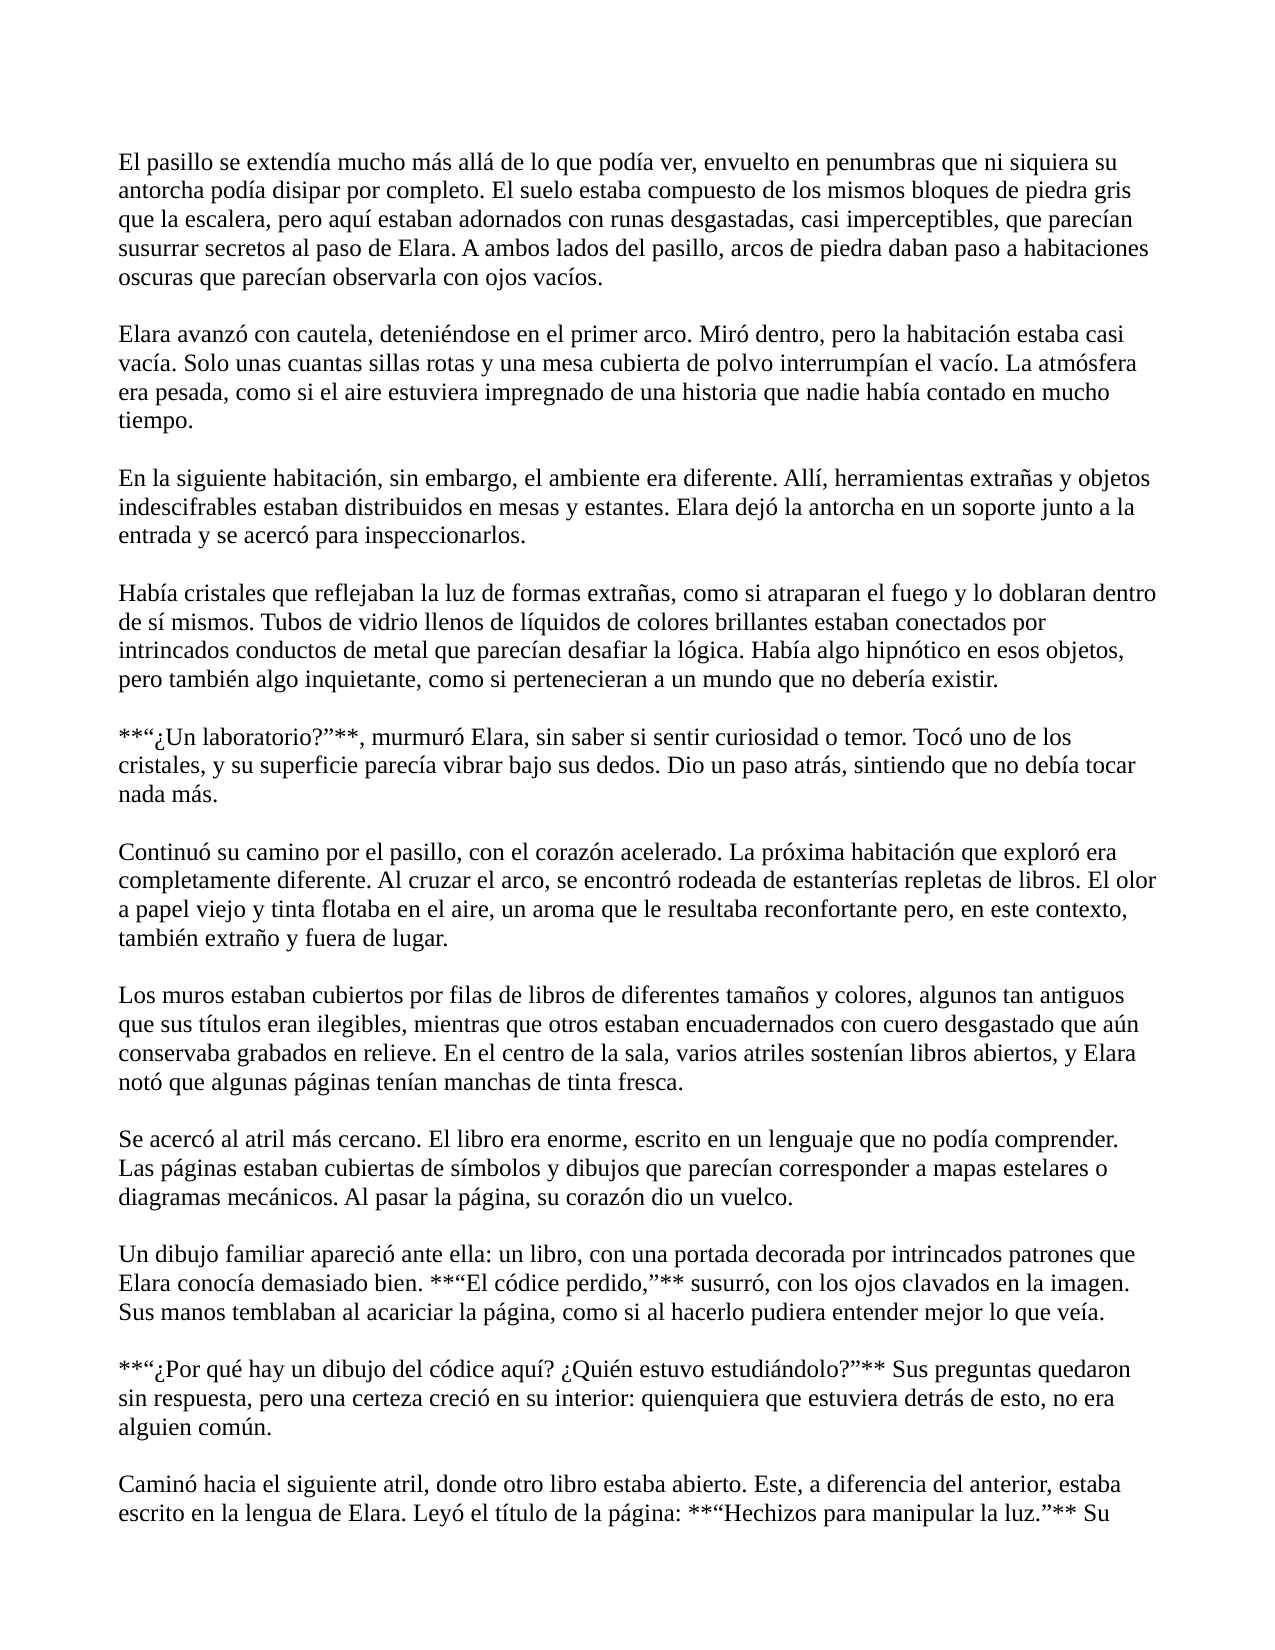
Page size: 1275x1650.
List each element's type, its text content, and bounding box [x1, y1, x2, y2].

text **“¿Un laboratorio?”**, murmuró Elara, sin saber si sentir curiosidad o temor. Tocó uno de los cristales, y su superficie parecía vibrar bajo sus dedos. Dio un paso atrás, sintiendo que no debía tocar nada más. [118, 722, 1157, 808]
text El pasillo se extendía mucho más allá de lo que podía ver, envuelto en penumbras que ni siquiera su antorcha podía disipar por completo. El suelo estaba compuesto de los mismos bloques de piedra gris que la escalera, pero aquí estaban adornados con runas desgastadas, casi imperceptibles, que parecían susurrar secretos al paso de Elara. A ambos lados del pasillo, arcos de piedra daban paso a habitaciones oscuras que parecían observarla con ojos vacíos. [118, 147, 1157, 291]
text Los muros estaban cubiertos por filas de libros de diferentes tamaños y colores, algunos tan antiguos que sus títulos eran ilegibles, mientras que otros estaban encuadernados con cuero desgastado que aún conservaba grabados en relieve. En el centro de la sala, varios atriles sostenían libros abiertos, y Elara notó que algunas páginas tenían manchas de tinta fresca. [118, 981, 1157, 1096]
text **“¿Por qué hay un dibujo del códice aquí? ¿Quién estuvo estudiándolo?”** Sus preguntas quedaron sin respuesta, pero una certeza creció en su interior: quienquiera que estuviera detrás de esto, no era alguien común. [118, 1354, 1157, 1441]
text Había cristales que reflejaban la luz de formas extrañas, como si atraparan el fuego y lo doblaran dentro de sí mismos. Tubos de vidrio llenos de líquidos de colores brillantes estaban conectados por intrincados conductos de metal que parecían desafiar la lógica. Había algo hipnótico en esos objetos, pero también algo inquietante, como si pertenecieran a un mundo que no debería existir. [118, 578, 1157, 693]
text En la siguiente habitación, sin embargo, el ambiente era diferente. Allí, herramientas extrañas y objetos indescifrables estaban distribuidos en mesas y estantes. Elara dejó la antorcha en un soporte junto a la entrada y se acercó para inspeccionarlos. [118, 463, 1157, 549]
text Se acercó al atril más cercano. El libro era enorme, escrito en un lenguaje que no podía comprender. Las páginas estaban cubiertas de símbolos y dibujos que parecían corresponder a mapas estelares o diagramas mecánicos. Al pasar la página, su corazón dio un vuelco. [118, 1124, 1157, 1211]
text Elara avanzó con cautela, deteniéndose en el primer arco. Miró dentro, pero la habitación estaba casi vacía. Solo unas cuantas sillas rotas y una mesa cubierta de polvo interrumpían el vacío. La atmósfera era pesada, como si el aire estuviera impregnado de una historia que nadie había contado en mucho tiempo. [118, 319, 1157, 434]
text Caminó hacia el siguiente atril, donde otro libro estaba abierto. Este, a diferencia del anterior, estaba escrito en la lengua de Elara. Leyó el título de la página: **“Hechizos para manipular la luz.”** Su [118, 1469, 1157, 1527]
text Continuó su camino por el pasillo, con el corazón acelerado. La próxima habitación que exploró era completamente diferente. Al cruzar el arco, se encontró rodeada de estanterías repletas de libros. El olor a papel viejo y tinta flotaba en el aire, un aroma que le resultaba reconfortante pero, en este contexto, también extraño y fuera de lugar. [118, 837, 1157, 952]
text Un dibujo familiar apareció ante ella: un libro, con una portada decorada por intrincados patrones que Elara conocía demasiado bien. **“El códice perdido,”** susurró, con los ojos clavados en la imagen. Sus manos temblaban al acariciar la página, como si al hacerlo pudiera entender mejor lo que veía. [118, 1239, 1157, 1326]
